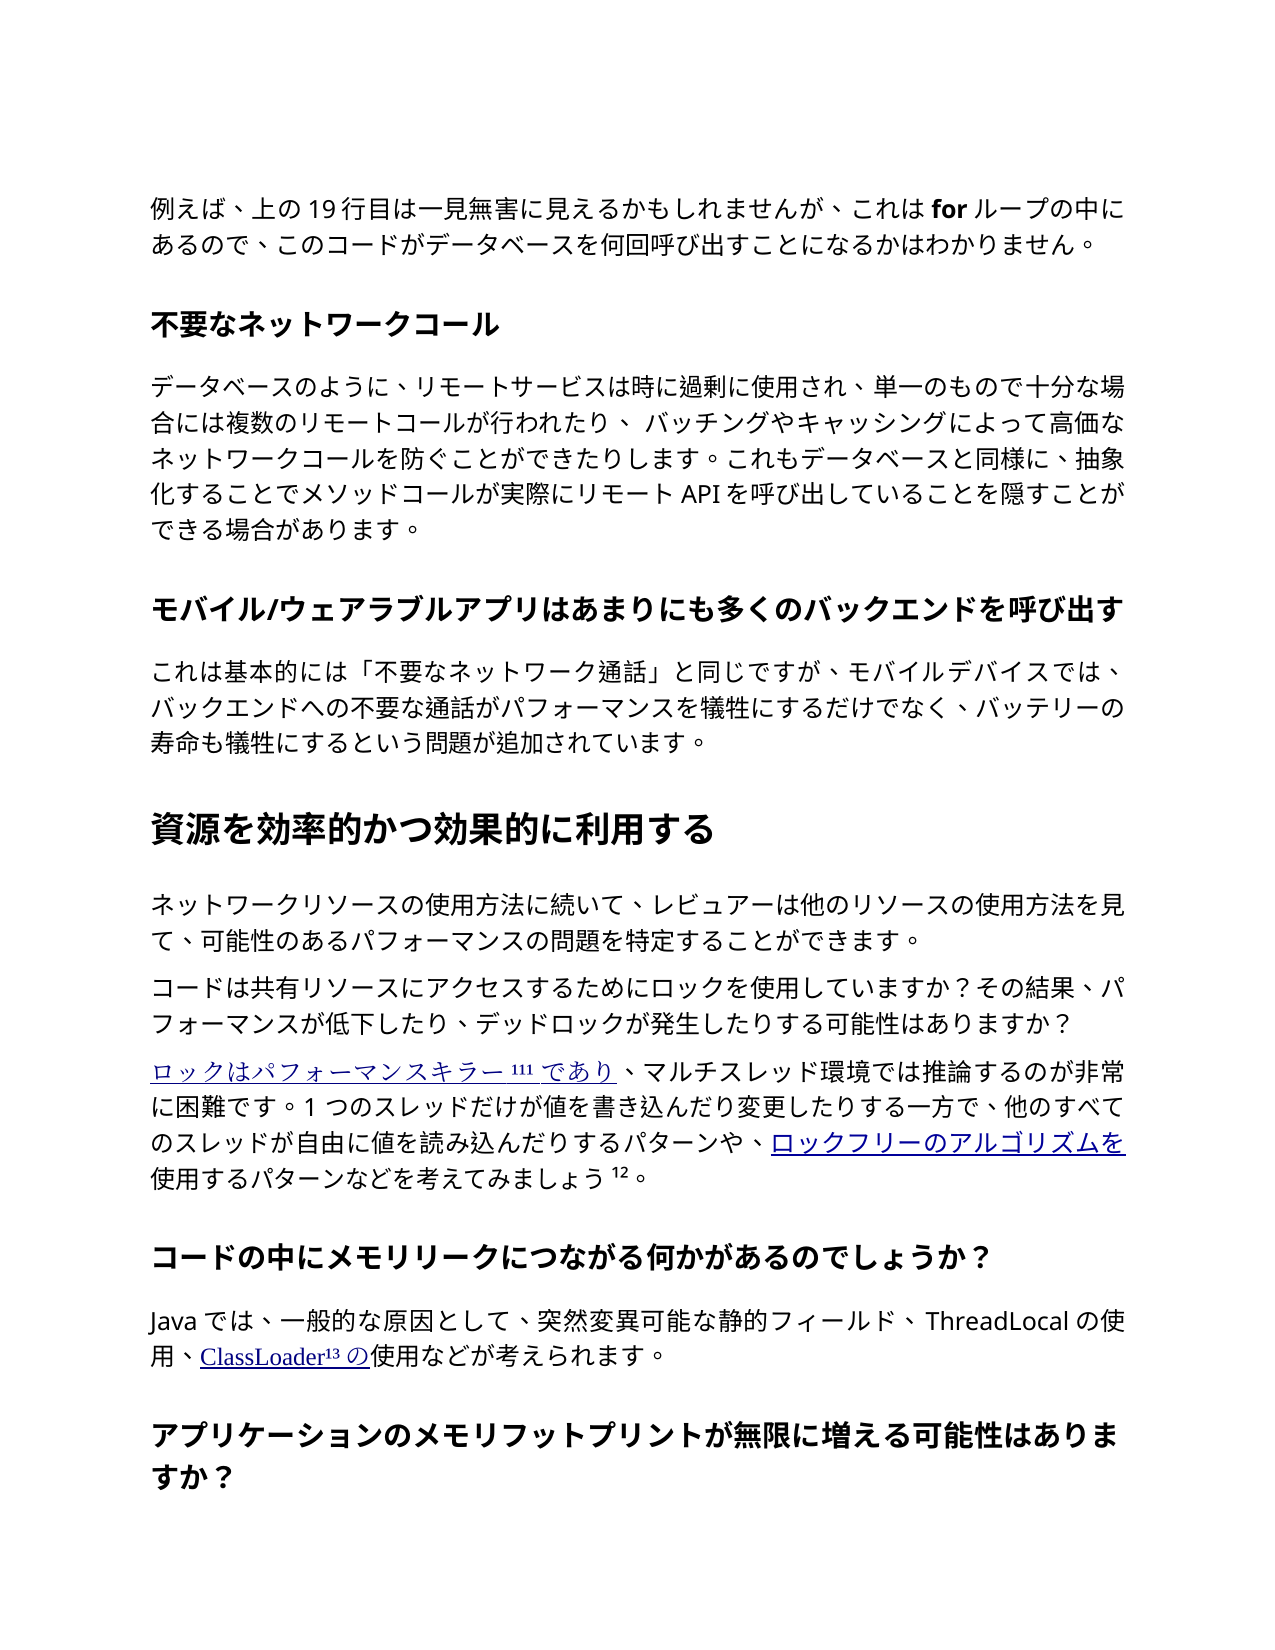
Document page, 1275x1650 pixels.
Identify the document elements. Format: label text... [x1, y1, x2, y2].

subtitle モバイル/ウェアラブルアプリはあまりにも多くのバックエンドを呼び出す [150, 589, 1275, 629]
text コードは共有リソースにアクセスするためにロックを使用していますか？その結果、パフォーマンスが低下したり、デッドロックが発生したりする可能性はありますか？ [150, 971, 1126, 1041]
subtitle 資源を効率的かつ効果的に利用する [150, 805, 1275, 853]
text 例えば、上の19行目は一見無害に見えるかもしれませんが、これはforループの中にあるので、このコードがデータベースを何回呼び出すことになるかはわかりません。 [150, 192, 1125, 262]
text ネットワークリソースの使用方法に続いて、レビュアーは他のリソースの使用方法を見て、可能性のあるパフォーマンスの問題を特定することができます。 [150, 888, 1126, 958]
text ロックはパフォーマンスキラー¹¹¹ であり、マルチスレッド環境では推論するのが非常に困難です。1 つのスレッドだけが値を書き込んだり変更したりする一方で、他のすべてのスレッドが自由に値を読み込んだりするパターンや、ロックフリーのアルゴリズムを使用するパターンなどを考えてみましょう¹²。 [150, 1054, 1126, 1195]
subtitle コードの中にメモリリークにつながる何かがあるのでしょうか？ [150, 1238, 1126, 1277]
text これは基本的には「不要なネットワーク通話」と同じですが、モバイルデバイスでは、バックエンドへの不要な通話がパフォーマンスを犠牲にするだけでなく、バッテリーの寿命も犠牲にするという問題が追加されています。 [150, 654, 1126, 760]
text データベースのように、リモートサービスは時に過剰に使用され、単一のもので十分な場合には複数のリモートコールが行われたり、 バッチングやキャッシングによって高価なネットワークコールを防ぐことができたりします。これもデータベースと同様に、抽象化することでメソッドコールが実際にリモートAPIを呼び出していることを隠すことができる場合があります。 [150, 370, 1126, 547]
subtitle アプリケーションのメモリフットプリントが無限に増える可能性はありますか？ [150, 1415, 1134, 1497]
subtitle 不要なネットワークコール [150, 304, 1275, 344]
text Javaでは、一般的な原因として、突然変異可能な静的フィールド、ThreadLocalの使用、ClassLoader¹³の使用などが考えられます。 [150, 1303, 1126, 1373]
